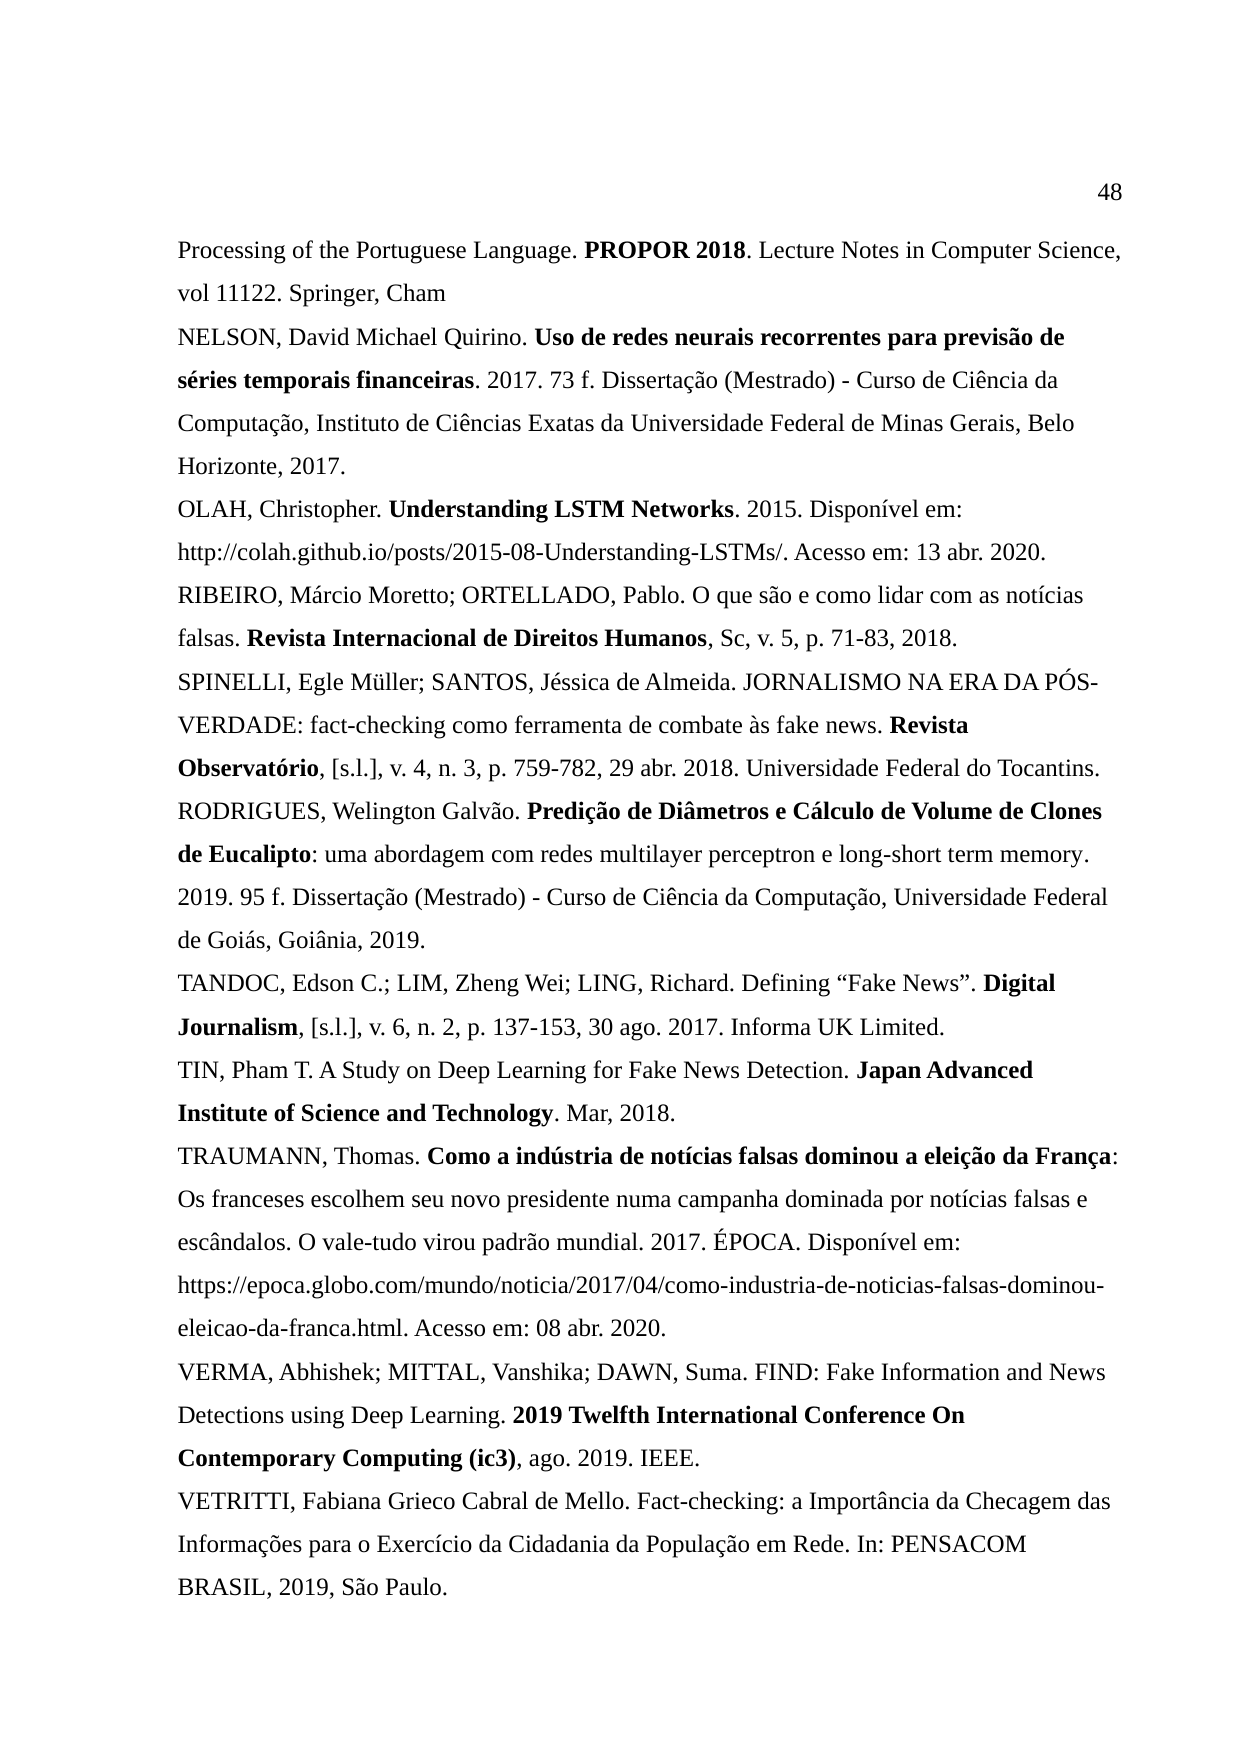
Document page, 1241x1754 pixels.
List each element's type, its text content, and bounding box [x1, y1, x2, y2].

text Processing of the Portuguese Language. PROPOR 2018. Lecture Notes in Computer Science, vol 11122. Springer, Cham [177, 235, 1122, 307]
text VERMA, Abhishek; MITTAL, Vanshika; DAWN, Suma. FIND: Fake Information and News Detections using Deep Learning. 2019 Twelfth International Conference On Contemporary Computing (ic3), ago. 2019. IEEE. [177, 1357, 1122, 1472]
text RODRIGUES, Welington Galvão. Predição de Diâmetros e Cálculo de Volume de Clones de Eucalipto: uma abordagem com redes multilayer perceptron e long-short term memory. 2019. 95 f. Dissertação (Mestrado) - Curso de Ciência da Computação, Universidade Federal de Goiás, Goiânia, 2019. [177, 796, 1122, 954]
text TRAUMANN, Thomas. Como a indústria de notícias falsas dominou a eleição da França: Os franceses escolhem seu novo presidente numa campanha dominada por notícias falsas e escândalos. O vale-tudo virou padrão mundial. 2017. ÉPOCA. Disponível em: https://epoca.globo.com/mundo/noticia/2017/04/como-industria-de-noticias-falsas-dominou-eleicao-da-franca.html. Acesso em: 08 abr. 2020. [177, 1141, 1122, 1342]
text SPINELLI, Egle Müller; SANTOS, Jéssica de Almeida. JORNALISMO NA ERA DA PÓS-VERDADE: fact-checking como ferramenta de combate às fake news. Revista Observatório, [s.l.], v. 4, n. 3, p. 759-782, 29 abr. 2018. Universidade Federal do Tocantins. [177, 667, 1122, 782]
text RIBEIRO, Márcio Moretto; ORTELLADO, Pablo. O que são e como lidar com as notícias falsas. Revista Internacional de Direitos Humanos, Sc, v. 5, p. 71-83, 2018. [177, 580, 1122, 652]
text TIN, Pham T. A Study on Deep Learning for Fake News Detection. Japan Advanced Institute of Science and Technology. Mar, 2018. [177, 1055, 1122, 1127]
text TANDOC, Edson C.; LIM, Zheng Wei; LING, Richard. Defining “Fake News”. Digital Journalism, [s.l.], v. 6, n. 2, p. 137-153, 30 ago. 2017. Informa UK Limited. [177, 968, 1122, 1040]
text OLAH, Christopher. Understanding LSTM Networks. 2015. Disponível em: http://colah.github.io/posts/2015-08-Understanding-LSTMs/. Acesso em: 13 abr. 2020. [177, 494, 1122, 566]
text NELSON, David Michael Quirino. Uso de redes neurais recorrentes para previsão de séries temporais financeiras. 2017. 73 f. Dissertação (Mestrado) - Curso de Ciência da Computação, Instituto de Ciências Exatas da Universidade Federal de Minas Gerais, Belo Horizonte, 2017. [177, 322, 1122, 480]
text VETRITTI, Fabiana Grieco Cabral de Mello. Fact-checking: a Importância da Checagem das Informações para o Exercício da Cidadania da População em Rede. In: PENSACOM BRASIL, 2019, São Paulo. [177, 1486, 1122, 1601]
